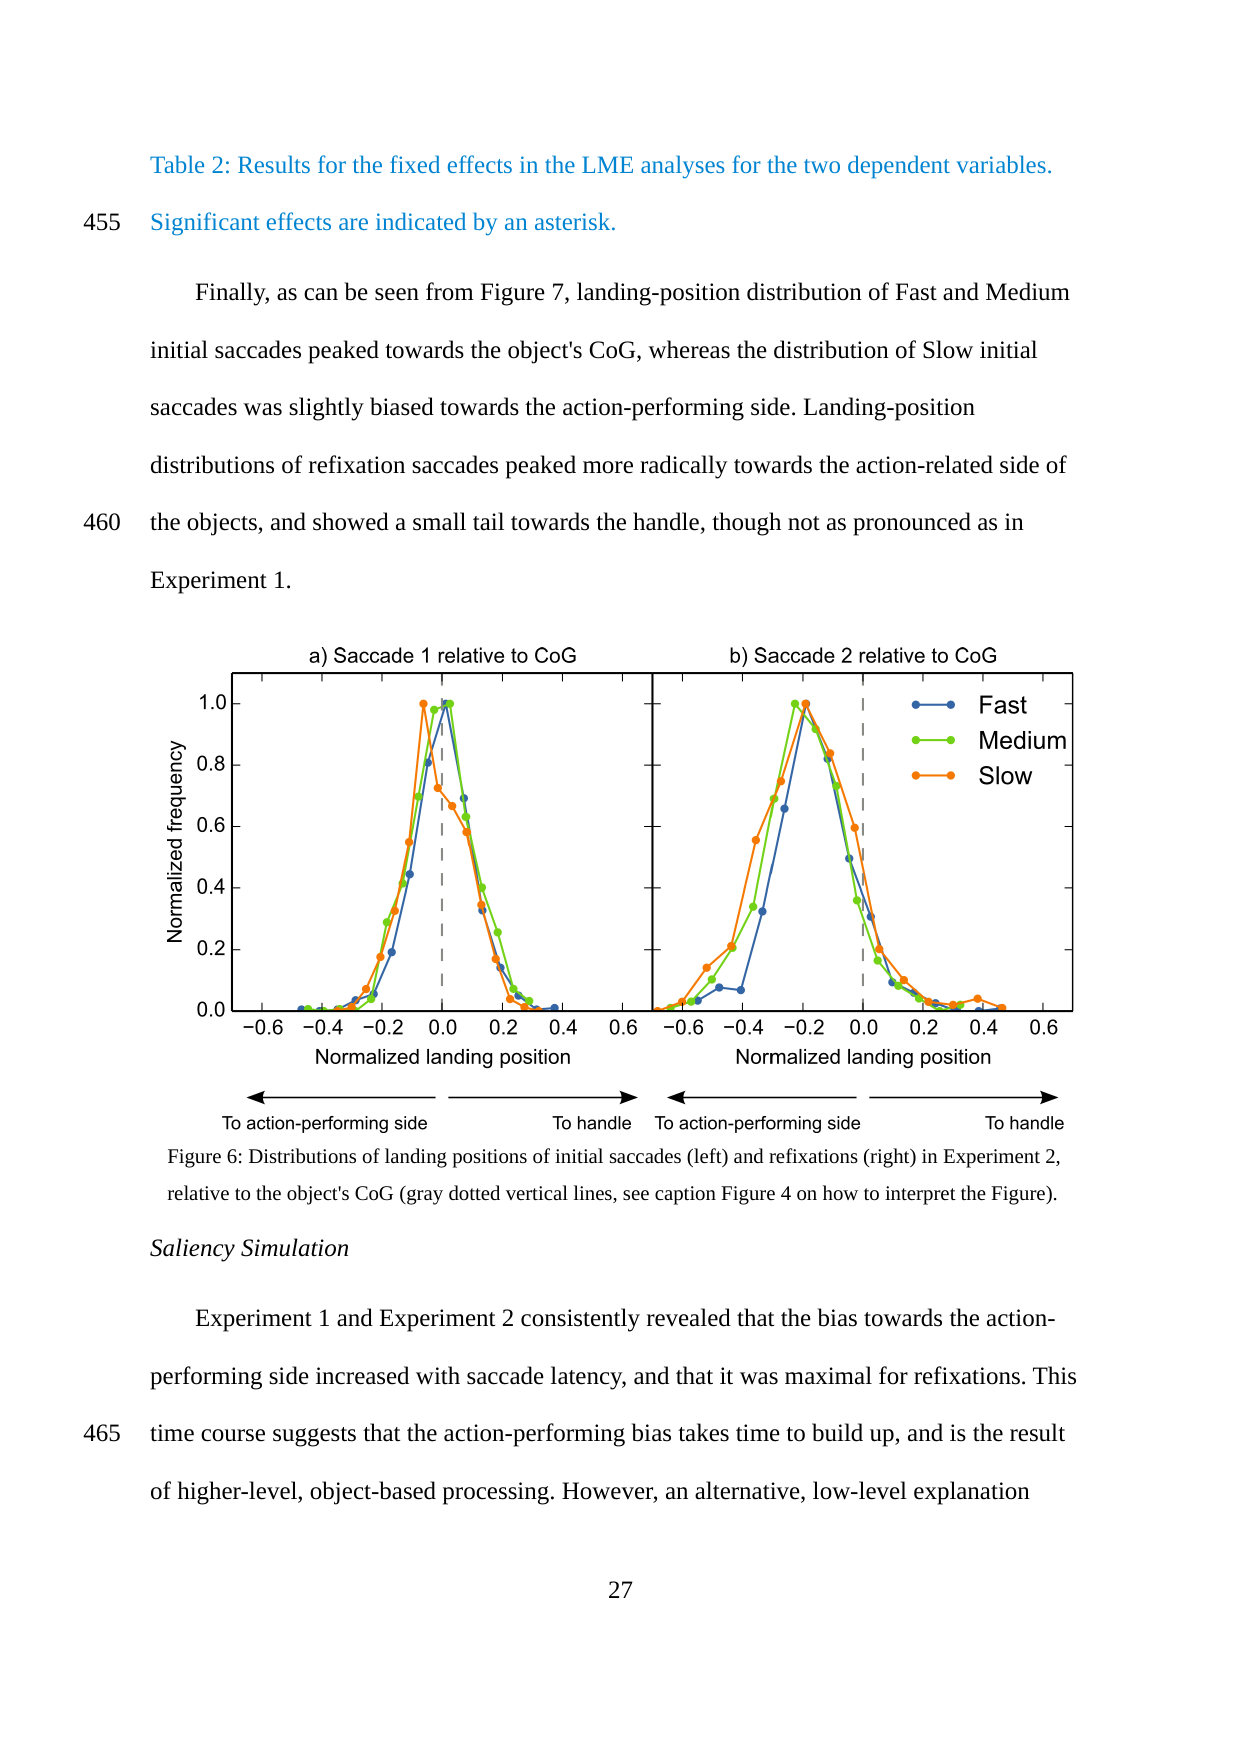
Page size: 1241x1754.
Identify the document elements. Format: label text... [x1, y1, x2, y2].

subtitle Saliency Simulation [150, 635, 1091, 1262]
picture [167, 647, 1074, 1133]
text Finally, as can be seen from Figure 7, landing-position distribution of Fast and Medium initial saccades peaked towards the object's CoG, whereas the distribution of Slow initial saccades was slightly biased towards the action-performing side. Landing-position distributions of refixation saccades peaked more radically towards the action-related side of the objects, and showed a small tail towards the handle, though not as pronounced as in Experiment 1. [150, 277, 1091, 594]
text Figure 6: Distributions of landing positions of initial saccades (left) and refixations (right) in Experiment 2, relative to the object's CoG (gray dotted vertical lines, see caption Figure 4 on how to interpret the Figure). [167, 1133, 1073, 1204]
text Table 2: Results for the fixed effects in the LME analyses for the two dependent variables. Significant effects are indicated by an asterisk. [150, 150, 1091, 236]
text Experiment 1 and Experiment 2 consistently revealed that the bias towards the action-performing side increased with saccade latency, and that it was maximal for refixations. This time course suggests that the action-performing bias takes time to build up, and is the result of higher-level, object-based processing. However, an alternative, low-level explanation [150, 1303, 1091, 1504]
